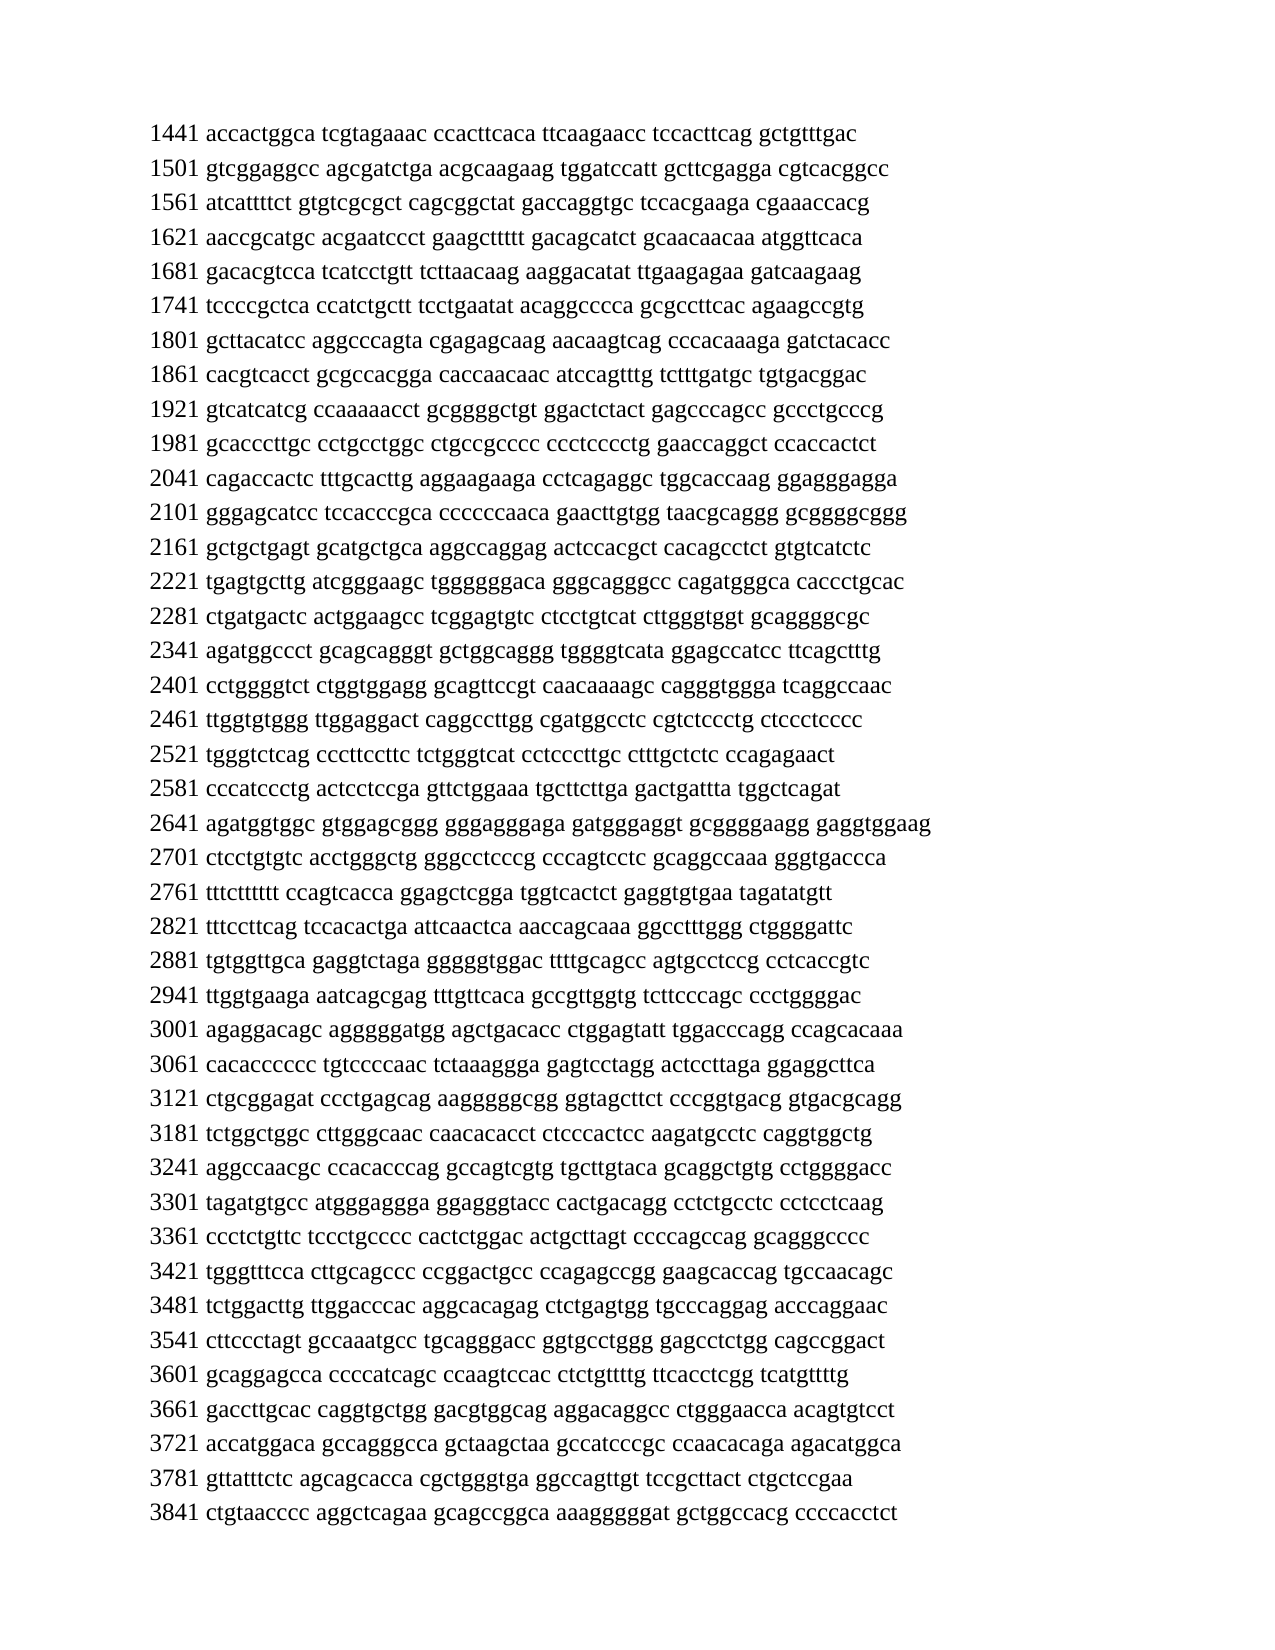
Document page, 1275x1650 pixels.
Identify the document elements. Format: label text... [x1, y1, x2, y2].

text 3061 cacacccccc tgtccccaac tctaaaggga gagtcctagg actccttaga ggaggcttca [118, 1049, 1157, 1078]
text 1681 gacacgtcca tcatcctgtt tcttaacaag aaggacatat ttgaagagaa gatcaagaag [118, 256, 1157, 285]
text 3661 gaccttgcac caggtgctgg gacgtggcag aggacaggcc ctgggaacca acagtgtcct [118, 1394, 1157, 1423]
text 2341 agatggccct gcagcagggt gctggcaggg tggggtcata ggagccatcc ttcagctttg [118, 635, 1157, 664]
text 1801 gcttacatcc aggcccagta cgagagcaag aacaagtcag cccacaaaga gatctacacc [118, 325, 1157, 354]
text 3241 aggccaacgc ccacacccag gccagtcgtg tgcttgtaca gcaggctgtg cctggggacc [118, 1152, 1157, 1181]
text 2821 tttccttcag tccacactga attcaactca aaccagcaaa ggcctttggg ctggggattc [118, 911, 1157, 940]
text 2461 ttggtgtggg ttggaggact caggccttgg cgatggcctc cgtctccctg ctccctcccc [118, 704, 1157, 733]
text 3121 ctgcggagat ccctgagcag aagggggcgg ggtagcttct cccggtgacg gtgacgcagg [118, 1083, 1157, 1112]
text 3781 gttatttctc agcagcacca cgctgggtga ggccagttgt tccgcttact ctgctccgaa [118, 1463, 1157, 1492]
text 3421 tgggtttcca cttgcagccc ccggactgcc ccagagccgg gaagcaccag tgccaacagc [118, 1256, 1157, 1285]
text 1921 gtcatcatcg ccaaaaacct gcggggctgt ggactctact gagcccagcc gccctgcccg [118, 394, 1157, 423]
text 2401 cctggggtct ctggtggagg gcagttccgt caacaaaagc cagggtggga tcaggccaac [118, 670, 1157, 698]
text 2761 tttctttttt ccagtcacca ggagctcgga tggtcactct gaggtgtgaa tagatatgtt [118, 877, 1157, 905]
text 3181 tctggctggc cttgggcaac caacacacct ctcccactcc aagatgcctc caggtggctg [118, 1118, 1157, 1147]
text 2701 ctcctgtgtc acctgggctg gggcctcccg cccagtcctc gcaggccaaa gggtgaccca [118, 842, 1157, 871]
text 3301 tagatgtgcc atgggaggga ggagggtacc cactgacagg cctctgcctc cctcctcaag [118, 1187, 1157, 1216]
text 1441 accactggca tcgtagaaac ccacttcaca ttcaagaacc tccacttcag gctgtttgac [118, 118, 1157, 147]
text 2581 cccatccctg actcctccga gttctggaaa tgcttcttga gactgattta tggctcagat [118, 773, 1157, 802]
text 3601 gcaggagcca ccccatcagc ccaagtccac ctctgttttg ttcacctcgg tcatgttttg [118, 1359, 1157, 1388]
text 2221 tgagtgcttg atcgggaagc tggggggaca gggcagggcc cagatgggca caccctgcac [118, 566, 1157, 595]
text 1741 tccccgctca ccatctgctt tcctgaatat acaggcccca gcgccttcac agaagccgtg [118, 291, 1157, 319]
text 3541 cttccctagt gccaaatgcc tgcagggacc ggtgcctggg gagcctctgg cagccggact [118, 1325, 1157, 1354]
text 3481 tctggacttg ttggacccac aggcacagag ctctgagtgg tgcccaggag acccaggaac [118, 1290, 1157, 1319]
text 1561 atcattttct gtgtcgcgct cagcggctat gaccaggtgc tccacgaaga cgaaaccacg [118, 187, 1157, 216]
text 3001 agaggacagc agggggatgg agctgacacc ctggagtatt tggacccagg ccagcacaaa [118, 1014, 1157, 1043]
text 2521 tgggtctcag cccttccttc tctgggtcat cctcccttgc ctttgctctc ccagagaact [118, 739, 1157, 767]
text 2161 gctgctgagt gcatgctgca aggccaggag actccacgct cacagcctct gtgtcatctc [118, 532, 1157, 561]
text 2041 cagaccactc tttgcacttg aggaagaaga cctcagaggc tggcaccaag ggagggagga [118, 463, 1157, 492]
text 1501 gtcggaggcc agcgatctga acgcaagaag tggatccatt gcttcgagga cgtcacggcc [118, 153, 1157, 181]
text 1981 gcacccttgc cctgcctggc ctgccgcccc ccctcccctg gaaccaggct ccaccactct [118, 428, 1157, 457]
text 2941 ttggtgaaga aatcagcgag tttgttcaca gccgttggtg tcttcccagc ccctggggac [118, 980, 1157, 1009]
text 1861 cacgtcacct gcgccacgga caccaacaac atccagtttg tctttgatgc tgtgacggac [118, 359, 1157, 388]
text 3721 accatggaca gccagggcca gctaagctaa gccatcccgc ccaacacaga agacatggca [118, 1428, 1157, 1457]
text 2881 tgtggttgca gaggtctaga gggggtggac ttttgcagcc agtgcctccg cctcaccgtc [118, 946, 1157, 974]
text 3361 ccctctgttc tccctgcccc cactctggac actgcttagt ccccagccag gcagggcccc [118, 1221, 1157, 1250]
text 1621 aaccgcatgc acgaatccct gaagcttttt gacagcatct gcaacaacaa atggttcaca [118, 222, 1157, 250]
text 2641 agatggtggc gtggagcggg gggagggaga gatgggaggt gcggggaagg gaggtggaag [118, 808, 1157, 836]
text 2101 gggagcatcc tccacccgca ccccccaaca gaacttgtgg taacgcaggg gcggggcggg [118, 497, 1157, 526]
text 3841 ctgtaacccc aggctcagaa gcagccggca aaagggggat gctggccacg ccccacctct [118, 1497, 1157, 1526]
text 2281 ctgatgactc actggaagcc tcggagtgtc ctcctgtcat cttgggtggt gcaggggcgc [118, 601, 1157, 629]
